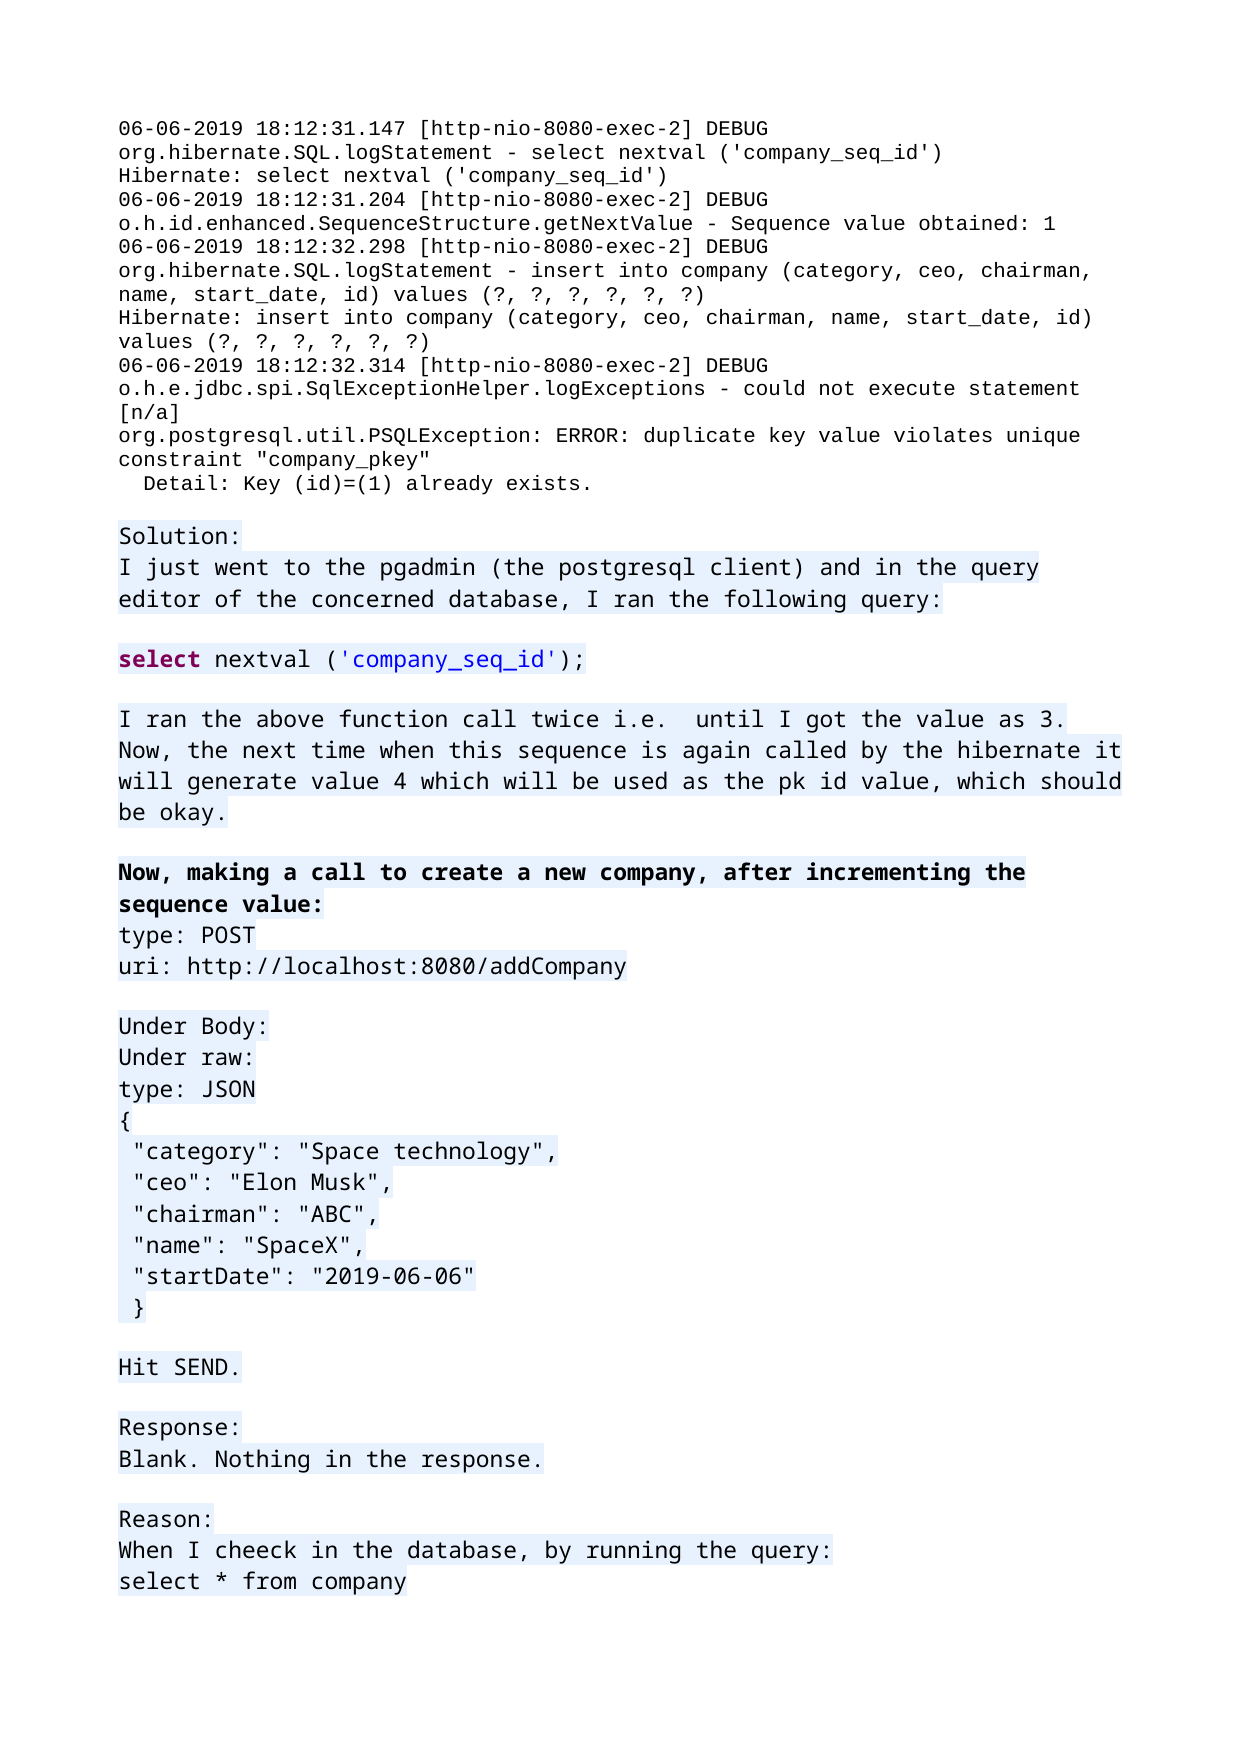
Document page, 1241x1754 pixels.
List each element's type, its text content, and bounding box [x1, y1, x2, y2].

text 06-06-2019 18:12:32.314 [http-nio-8080-exec-2] DEBUG o.h.e.jdbc.spi.SqlExceptionHelper.logExceptions - could not execute statement [n/a] [118, 354, 1122, 426]
text I just went to the pgadmin (the postgresql client) and in the query editor of the concerned database, I ran the following query: [118, 551, 1122, 614]
text "chairman": "ABC", [118, 1198, 1122, 1229]
text "ceo": "Elon Musk", [118, 1166, 1122, 1198]
text "startDate": "2019-06-06" [118, 1260, 1122, 1291]
text Blank. Nothing in the response. [118, 1443, 1122, 1474]
text 06-06-2019 18:12:32.298 [http-nio-8080-exec-2] DEBUG org.hibernate.SQL.logStatement - insert into company (category, ceo, chairman, name, start_date, id) values (?, ?, ?, ?, ?, ?) [118, 236, 1122, 307]
text Under Body: [118, 1010, 1122, 1041]
text "category": "Space technology", [118, 1135, 1122, 1166]
text Reason: [118, 1503, 1122, 1534]
text Hit SEND. [118, 1351, 1122, 1383]
text When I cheeck in the database, by running the query: [118, 1534, 1122, 1565]
text uri: http://localhost:8080/addCompany [118, 950, 1122, 981]
text Hibernate: insert into company (category, ceo, chairman, name, start_date, id) values (?, ?, ?, ?, ?, ?) [118, 307, 1122, 354]
text I ran the above function call twice i.e. until I got the value as 3. Now, the next time when this sequence is again called by the hibernate it will generate value 4 which will be used as the pk id value, which should be okay. [118, 703, 1122, 828]
text 06-06-2019 18:12:31.204 [http-nio-8080-exec-2] DEBUG o.h.id.enhanced.SequenceStructure.getNextValue - Sequence value obtained: 1 [118, 189, 1122, 236]
text Detail: Key (id)=(1) already exists. [118, 473, 1122, 496]
text Solution: [118, 520, 1122, 551]
text type: POST [118, 919, 1122, 950]
text "name": "SpaceX", [118, 1229, 1122, 1260]
text select nextval ('company_seq_id'); [118, 643, 1122, 674]
text org.postgresql.util.PSQLException: ERROR: duplicate key value violates unique constraint "company_pkey" [118, 426, 1122, 473]
text } [118, 1291, 1122, 1323]
text { [118, 1104, 1122, 1135]
text 06-06-2019 18:12:31.147 [http-nio-8080-exec-2] DEBUG org.hibernate.SQL.logStatement - select nextval ('company_seq_id') [118, 118, 1122, 165]
text Under raw: [118, 1041, 1122, 1073]
text Response: [118, 1411, 1122, 1443]
text Hibernate: select nextval ('company_seq_id') [118, 165, 1122, 189]
text select * from company [118, 1565, 1122, 1596]
text type: JSON [118, 1073, 1122, 1104]
text Now, making a call to create a new company, after incrementing the sequence value: [118, 856, 1122, 919]
